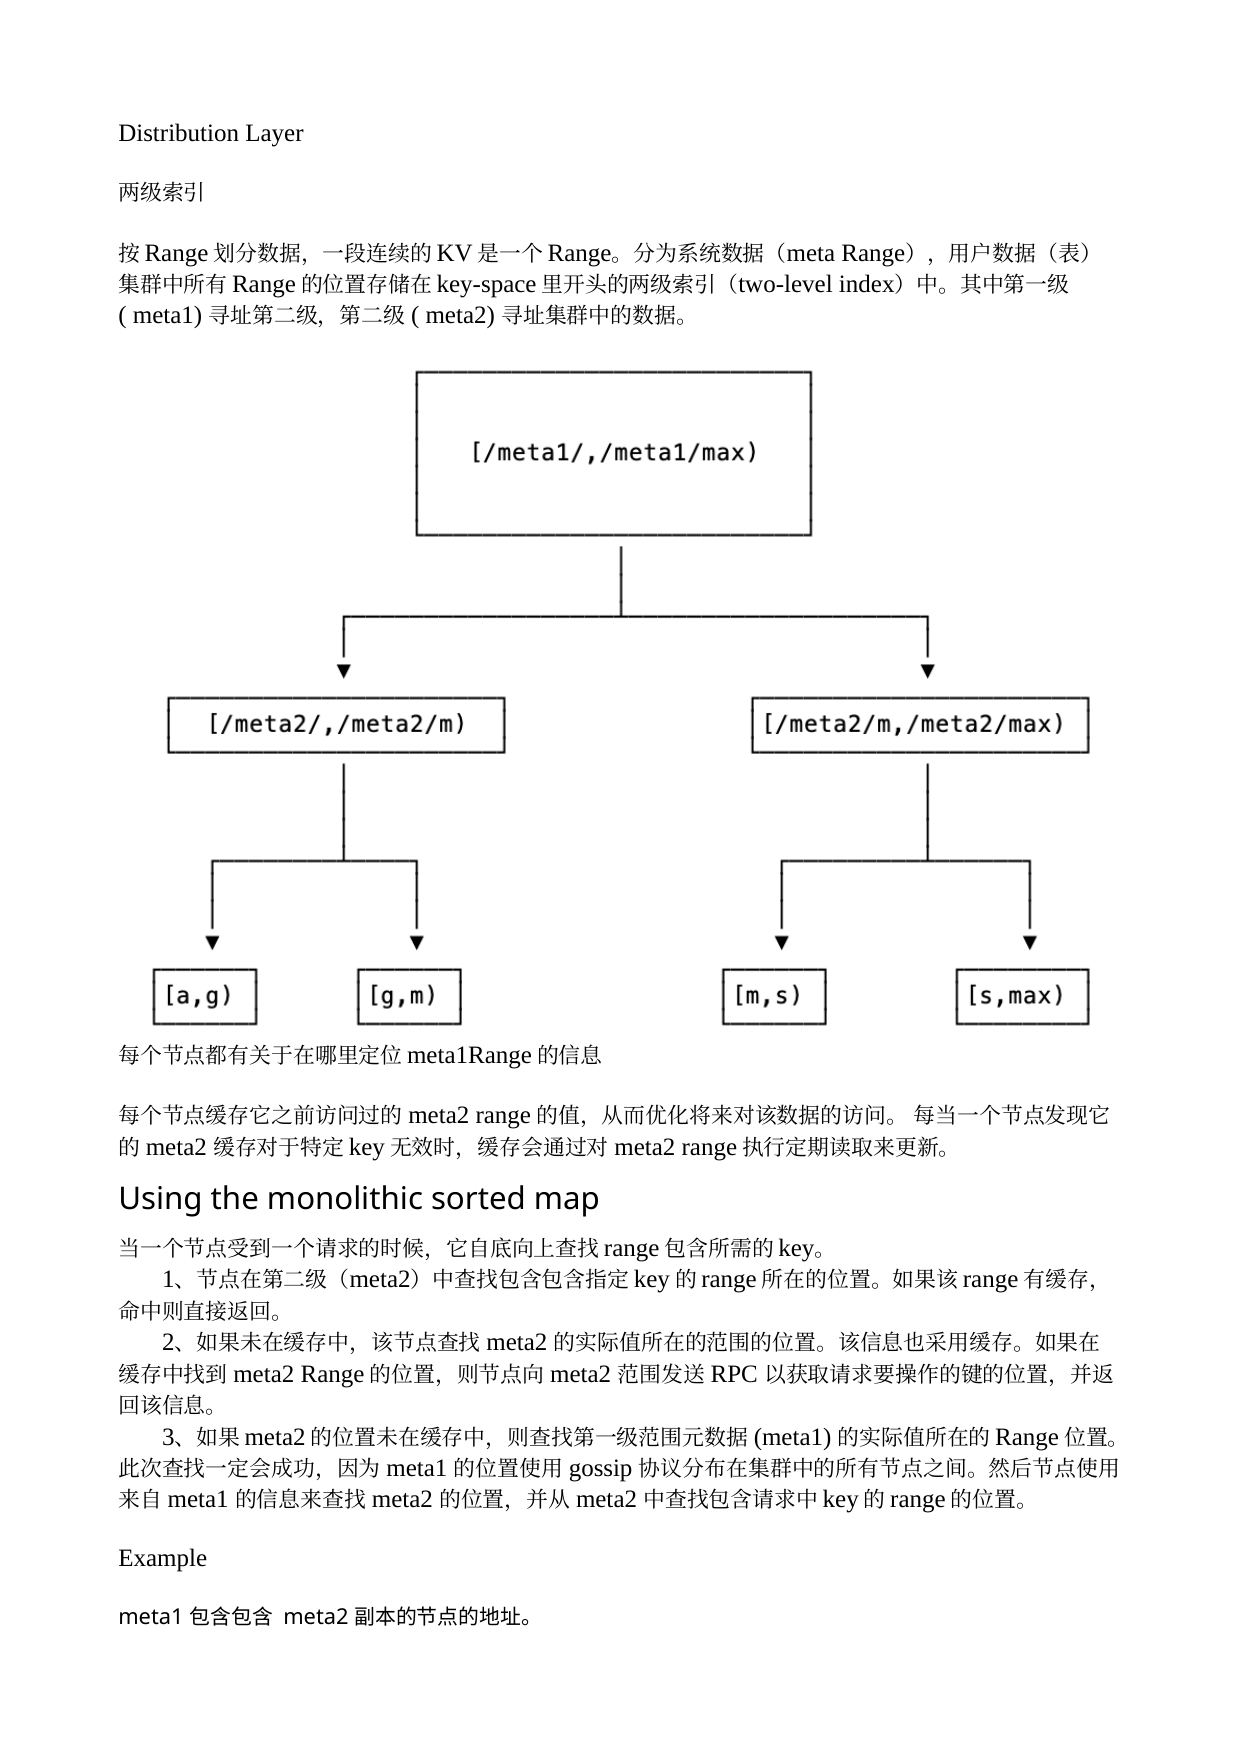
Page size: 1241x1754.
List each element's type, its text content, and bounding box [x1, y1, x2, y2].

text 3、如果meta2的位置未在缓存中，则查找第一级范围元数据 (meta1) 的实际值所在的Range位置。此次查找一定会成功，因为 meta1 的位置使用 gossip 协议分布在集群中的所有节点之间。然后节点使用来自 meta1 的信息来查找 meta2 的位置，并从 meta2 中查找包含请求中key的range的位置。 [118, 1420, 1122, 1514]
text 两级索引 [118, 176, 1122, 207]
text Example [118, 1543, 1122, 1572]
text 每个节点都有关于在哪里定位meta1Range的信息 [118, 359, 1122, 1069]
text 1、节点在第二级（meta2）中查找包含包含指定key的range所在的位置。如果该range有缓存，命中则直接返回。 [118, 1262, 1122, 1325]
subtitle Using the monolithic sorted map [118, 1176, 1122, 1218]
picture [145, 358, 1096, 1039]
text meta1 包含包含 meta2 副本的节点的地址。 [118, 1600, 1122, 1631]
text 集群中所有Range的位置存储在key-space里开头的两级索引（two-level index）中。其中第一级 ( meta1) 寻址第二级，第二级 ( meta2) 寻址集群中的数据。 [118, 267, 1122, 330]
text 2、如果未在缓存中，该节点查找 meta2 的实际值所在的范围的位置。该信息也采用缓存。如果在缓存中找到 meta2 Range的位置，则节点向 meta2 范围发送 RPC 以获取请求要操作的键的位置，并返回该信息。 [118, 1325, 1122, 1420]
text Distribution Layer [118, 118, 1122, 147]
text 按Range划分数据，一段连续的KV是一个Range。分为系统数据（meta Range），用户数据（表） [118, 236, 1122, 267]
text 每个节点缓存它之前访问过的 meta2 range的值，从而优化将来对该数据的访问。 每当一个节点发现它的 meta2 缓存对于特定key无效时，缓存会通过对 meta2 range执行定期读取来更新。 [118, 1098, 1122, 1161]
text 当一个节点受到一个请求的时候，它自底向上查找range包含所需的key。 [118, 1231, 1122, 1262]
